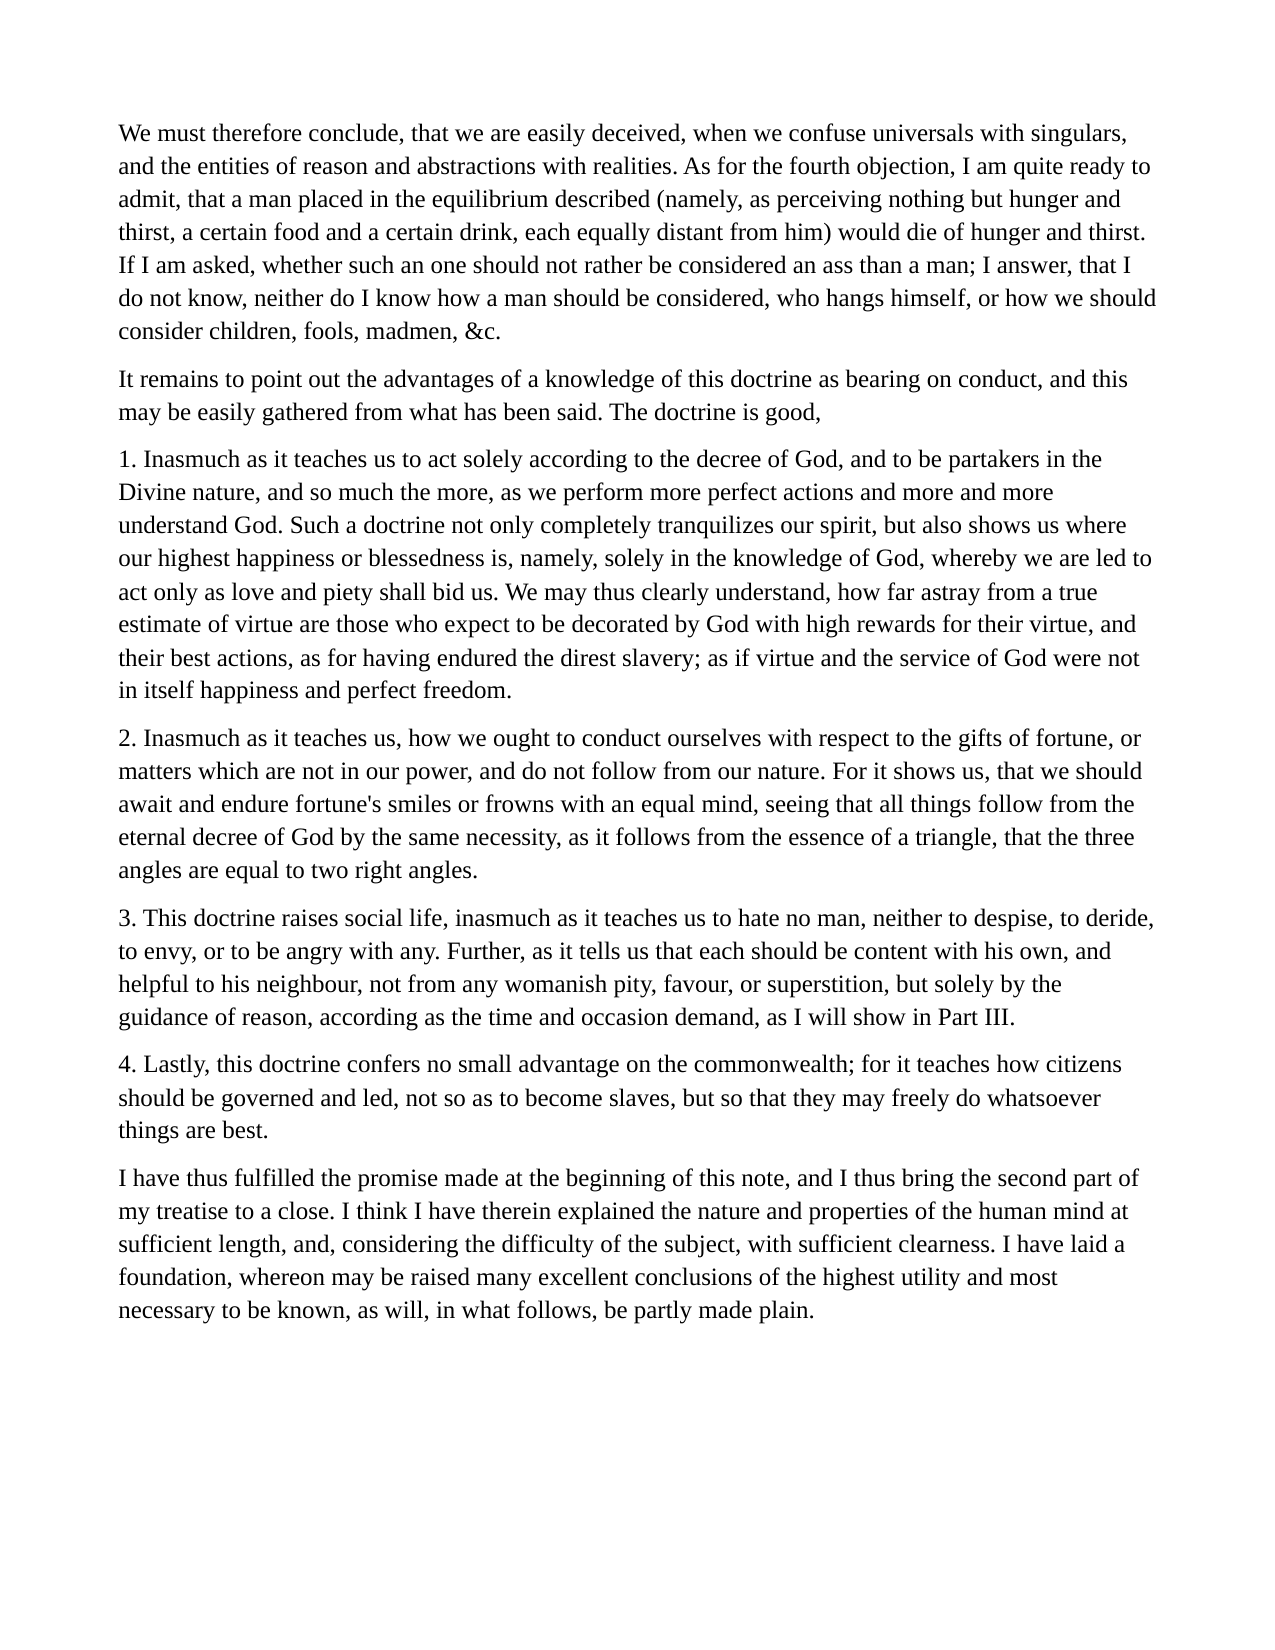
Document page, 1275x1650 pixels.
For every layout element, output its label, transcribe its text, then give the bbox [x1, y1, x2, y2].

text 3. This doctrine raises social life, inasmuch as it teaches us to hate no man, neither to despise, to deride, to envy, or to be angry with any. Further, as it tells us that each should be content with his own, and helpful to his neighbour, not from any womanish pity, favour, or superstition, but solely by the guidance of reason, according as the time and occasion demand, as I will show in Part III. [118, 903, 1157, 1031]
text I have thus fulfilled the promise made at the beginning of this note, and I thus bring the second part of my treatise to a close. I think I have therein explained the nature and properties of the human mind at sufficient length, and, considering the difficulty of the subject, with sufficient clearness. I have laid a foundation, whereon may be raised many excellent conclusions of the highest utility and most necessary to be known, as will, in what follows, be partly made plain. [118, 1163, 1157, 1324]
text 2. Inasmuch as it teaches us, how we ought to conduct ourselves with respect to the gifts of fortune, or matters which are not in our power, and do not follow from our nature. For it shows us, that we should await and endure fortune's smiles or frowns with an equal mind, seeing that all things follow from the eternal decree of God by the same necessity, as it follows from the essence of a triangle, that the three angles are equal to two right angles. [118, 723, 1157, 884]
text We must therefore conclude, that we are easily deceived, when we confuse universals with singulars, and the entities of reason and abstractions with realities. As for the fourth objection, I am quite ready to admit, that a man placed in the equilibrium described (namely, as perceiving nothing but hunger and thirst, a certain food and a certain drink, each equally distant from him) would die of hunger and thirst. If I am asked, whether such an one should not rather be considered an ass than a man; I answer, that I do not know, neither do I know how a man should be considered, who hangs himself, or how we should consider children, fools, madmen, &c. [118, 118, 1157, 345]
text It remains to point out the advantages of a knowledge of this doctrine as bearing on conduct, and this may be easily gathered from what has been said. The doctrine is good, [118, 364, 1157, 426]
text 4. Lastly, this doctrine confers no small advantage on the commonwealth; for it teaches how citizens should be governed and led, not so as to become slaves, but so that they may freely do whatsoever things are best. [118, 1049, 1157, 1144]
text 1. Inasmuch as it teaches us to act solely according to the decree of God, and to be partakers in the Divine nature, and so much the more, as we perform more perfect actions and more and more understand God. Such a doctrine not only completely tranquilizes our spirit, but also shows us where our highest happiness or blessedness is, namely, solely in the knowledge of God, whereby we are led to act only as love and piety shall bid us. We may thus clearly understand, how far astray from a true estimate of virtue are those who expect to be decorated by God with high rewards for their virtue, and their best actions, as for having endured the direst slavery; as if virtue and the service of God were not in itself happiness and perfect freedom. [118, 444, 1157, 704]
